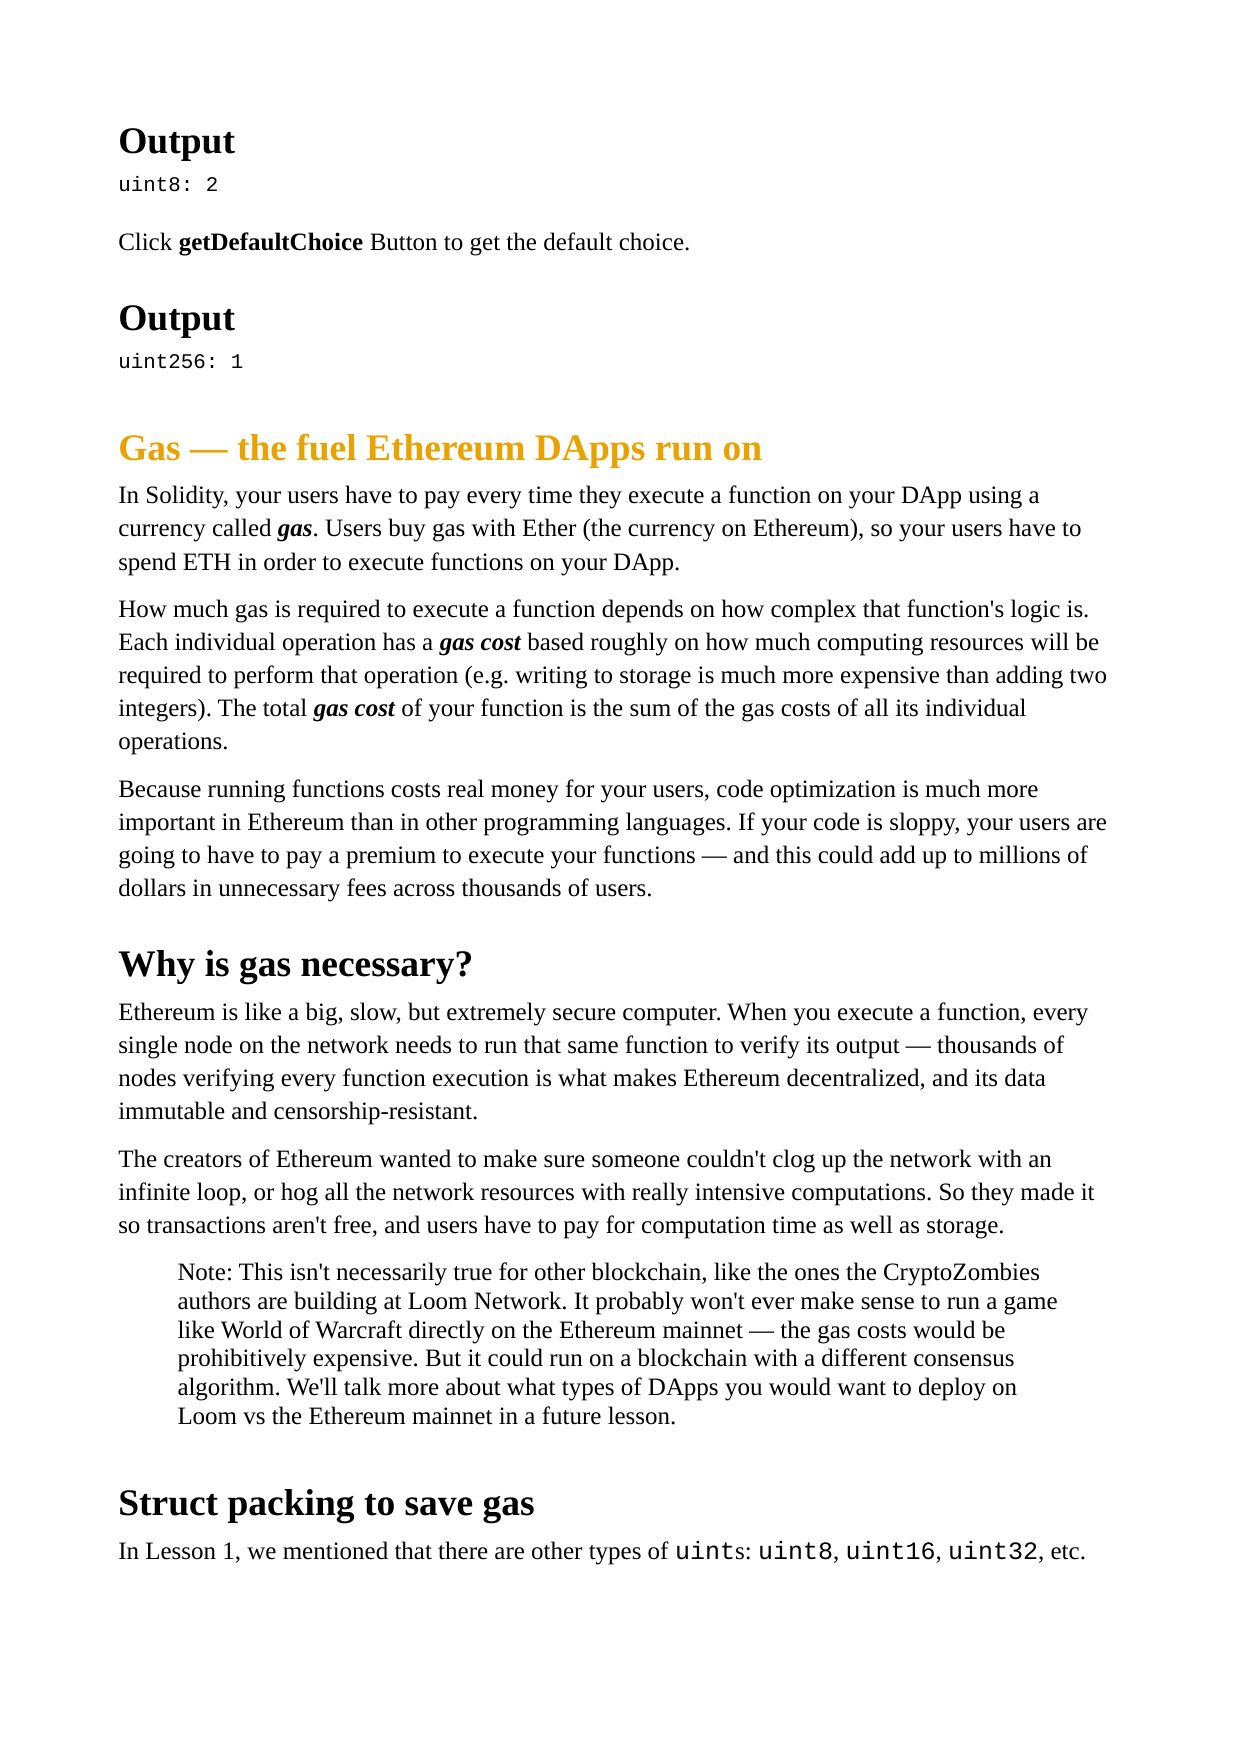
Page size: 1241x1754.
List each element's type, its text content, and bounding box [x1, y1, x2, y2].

subtitle Gas — the fuel Ethereum DApps run on [118, 425, 1122, 468]
text In Lesson 1, we mentioned that there are other types of uints: uint8, uint16, uint32, etc. [118, 1536, 1122, 1567]
text Ethereum is like a big, slow, but extremely secure computer. When you execute a function, every single node on the network needs to run that same function to verify its output — thousands of nodes verifying every function execution is what makes Ethereum decentralized, and its data immutable and censorship-resistant. [118, 997, 1122, 1125]
text Because running functions costs real money for your users, code optimization is much more important in Ethereum than in other programming languages. If your code is sloppy, your users are going to have to pay a premium to execute your functions — and this could add up to millions of dollars in unnecessary fees across thousands of users. [118, 774, 1122, 902]
text Note: This isn't necessarily true for other blockchain, like the ones the CryptoZombies authors are building at Loom Network. It probably won't ever make sense to run a game like World of Warcraft directly on the Ethereum mainnet — the gas costs would be prohibitively expensive. But it could run on a blockchain with a different consensus algorithm. We'll talk more about what types of DApps you would want to deploy on Loom vs the Ethereum mainnet in a future lesson. [177, 1257, 1063, 1430]
subtitle Why is gas necessary? [118, 941, 1122, 984]
subtitle Output [118, 118, 1122, 161]
text How much gas is required to execute a function depends on how complex that function's logic is. Each individual operation has a gas cost based roughly on how much computing resources will be required to perform that operation (e.g. writing to storage is much more expensive than adding two integers). The total gas cost of your function is the sum of the gas costs of all its individual operations. [118, 594, 1122, 755]
subtitle Struct packing to save gas [118, 1480, 1122, 1523]
text In Solidity, your users have to pay every time they execute a function on your DApp using a currency called gas. Users buy gas with Ether (the currency on Ethereum), so your users have to spend ETH in order to execute functions on your DApp. [118, 481, 1122, 575]
subtitle Output [118, 295, 1122, 338]
text uint256: 1 [118, 351, 1122, 374]
text uint8: 2 [118, 174, 1122, 197]
text The creators of Ethereum wanted to make sure someone couldn't clog up the network with an infinite loop, or hog all the network resources with really intensive computations. So they made it so transactions aren't free, and users have to pay for computation time as well as storage. [118, 1144, 1122, 1238]
text Click getDefaultChoice Button to get the default choice. [118, 227, 1122, 256]
